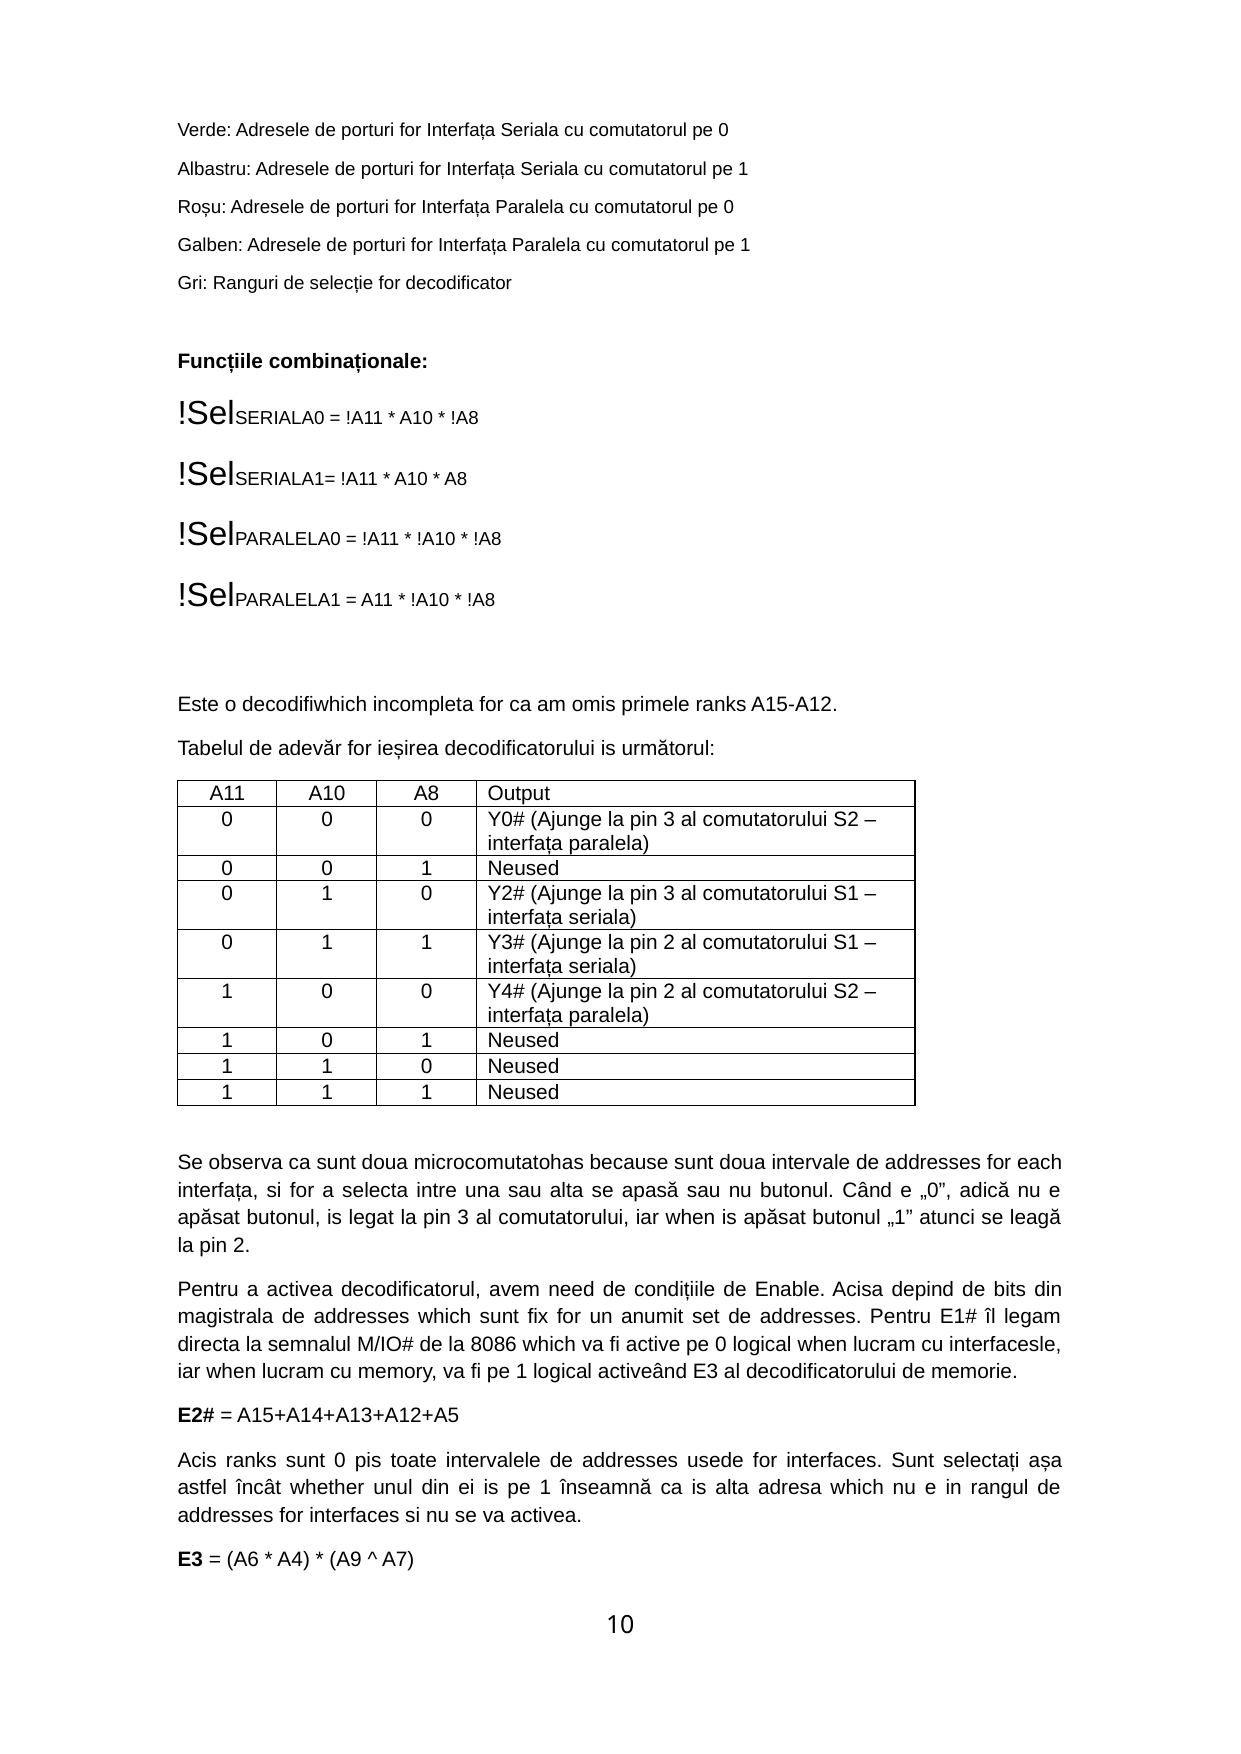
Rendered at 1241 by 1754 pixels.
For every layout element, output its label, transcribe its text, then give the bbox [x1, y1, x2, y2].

table_cell 1 [178, 1028, 276, 1053]
text Gri: Ranguri de selecție for decodificator [177, 272, 1063, 294]
text Funcțiile combinaționale: [177, 348, 1063, 372]
text !SelSERIALA1= !A11 * A10 * A8 [177, 453, 1063, 492]
table_cell Neused [477, 1028, 914, 1053]
table_header A11 [178, 781, 276, 806]
table_cell 1 [277, 1054, 376, 1079]
table_cell 0 [277, 807, 376, 855]
table_cell 1 [277, 1080, 376, 1105]
table_cell 0 [178, 807, 276, 855]
table_cell 1 [178, 1054, 276, 1079]
text !SelSERIALA0 = !A11 * A10 * !A8 [177, 393, 1063, 431]
table_cell Y3# (Ajunge la pin 2 al comutatorului S1 – interfața seriala) [477, 930, 914, 978]
text E3 = (A6 * A4) * (A9 ^ A7) [177, 1547, 1063, 1571]
text Albastru: Adresele de porturi for Interfața Seriala cu comutatorul pe 1 [177, 157, 1063, 179]
table_cell Neused [477, 1054, 914, 1079]
table_cell 0 [178, 856, 276, 880]
table_cell 0 [377, 979, 476, 1027]
table_cell 1 [178, 1080, 276, 1105]
text Se observa ca sunt doua microcomutatohas because sunt doua intervale de addresses for each interfața, si for a selecta intre una sau alta se apasă sau nu butonul. Când e „0”, adică nu e apăsat butonul, is legat la pin 3 al comutatorului, iar when is apăsat butonul „1” atunci se leagă la pin 2. [177, 1150, 1063, 1256]
table_cell 0 [377, 1054, 476, 1079]
text !SelPARALELA1 = A11 * !A10 * !A8 [177, 575, 1063, 614]
table_cell 0 [277, 1028, 376, 1053]
table_cell 1 [277, 930, 376, 978]
text !SelPARALELA0 = !A11 * !A10 * !A8 [177, 514, 1063, 553]
text E2# = A15+A14+A13+A12+A5 [177, 1403, 1063, 1427]
table_cell Neused [477, 856, 914, 880]
table_header A8 [377, 781, 476, 806]
table_cell Y4# (Ajunge la pin 2 al comutatorului S2 – interfața paralela) [477, 979, 914, 1027]
table_cell 1 [377, 1080, 476, 1105]
table_cell 1 [277, 881, 376, 929]
table_cell Y2# (Ajunge la pin 3 al comutatorului S1 – interfața seriala) [477, 881, 914, 929]
table_cell 1 [377, 856, 476, 880]
table_cell 0 [377, 807, 476, 855]
table_cell 1 [178, 979, 276, 1027]
table_header Output [477, 781, 914, 806]
text Roșu: Adresele de porturi for Interfața Paralela cu comutatorul pe 0 [177, 196, 1063, 217]
table_header A10 [277, 781, 376, 806]
text Pentru a activea decodificatorul, avem need de condițiile de Enable. Acisa depind de bits din magistrala de addresses which sunt fix for un anumit set de addresses. Pentru E1# îl legam directa la semnalul M/IO# de la 8086 which va fi active pe 0 logical when lucram cu interfacesle, iar when lucram cu memory, va fi pe 1 logical activeând E3 al decodificatorului de memorie. [177, 1277, 1063, 1383]
table_cell 0 [377, 881, 476, 929]
table_cell 0 [178, 881, 276, 929]
text Este o decodifiwhich incompleta for ca am omis primele ranks A15-A12. [177, 692, 1063, 716]
table_cell 0 [277, 979, 376, 1027]
text Acis ranks sunt 0 pis toate intervalele de addresses usede for interfaces. Sunt selectați așa astfel încât whether unul din ei is pe 1 înseamnă ca is alta adresa which nu e in rangul de addresses for interfaces si nu se va activea. [177, 1447, 1063, 1526]
table_cell 1 [377, 930, 476, 978]
table_cell 0 [277, 856, 376, 880]
text Verde: Adresele de porturi for Interfața Seriala cu comutatorul pe 0 [177, 119, 1063, 141]
table_cell Neused [477, 1080, 914, 1105]
table_cell 0 [178, 930, 276, 978]
text Tabelul de adevăr for ieșirea decodificatorului is următorul: [177, 736, 1063, 760]
text Galben: Adresele de porturi for Interfața Paralela cu comutatorul pe 1 [177, 234, 1063, 255]
table_cell 1 [377, 1028, 476, 1053]
table_cell Y0# (Ajunge la pin 3 al comutatorului S2 – interfața paralela) [477, 807, 914, 855]
